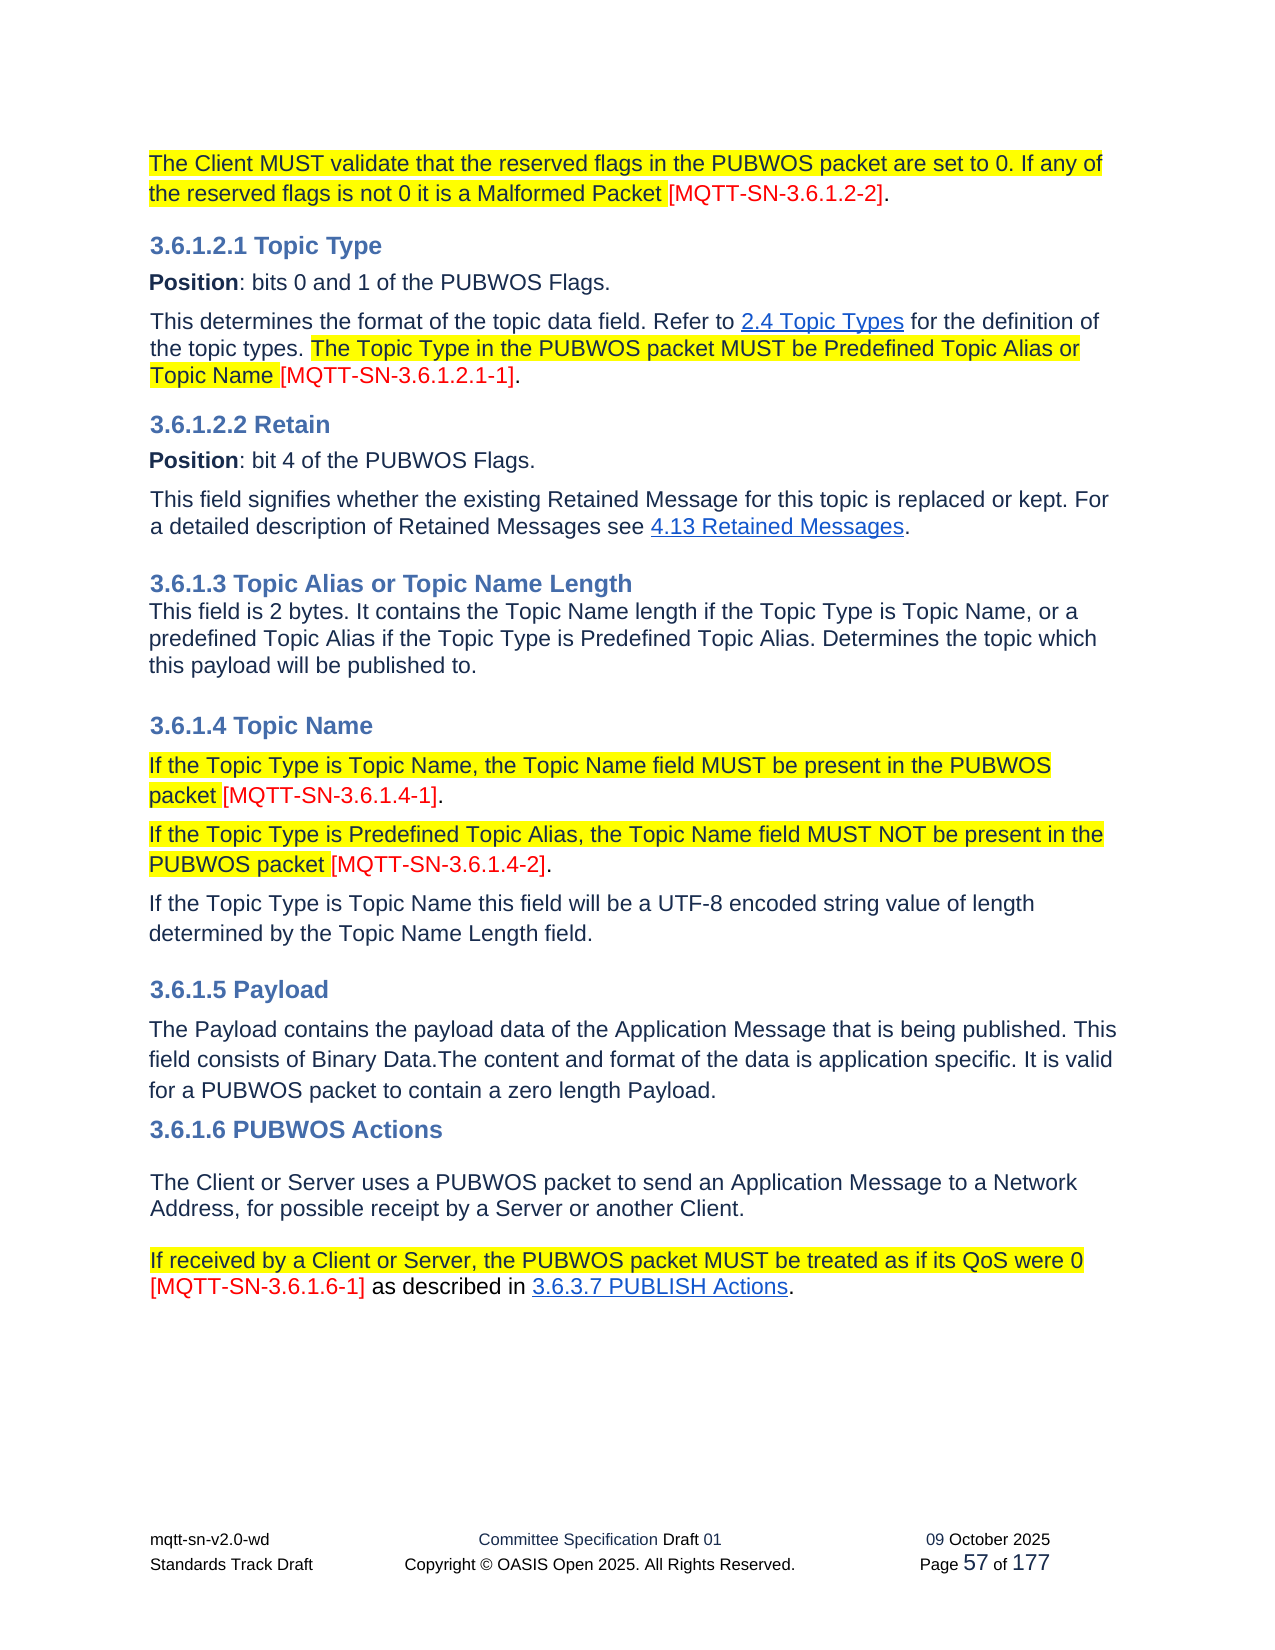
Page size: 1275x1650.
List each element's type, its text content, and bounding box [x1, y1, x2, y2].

text If received by a Client or Server, the PUBWOS packet MUST be treated as if its QoS were 0 [MQTT-SN-3.6.1.6-1] as described in 3.6.3.7 PUBLISH Actions. [150, 1247, 1125, 1299]
text If the Topic Type is Topic Name this field will be a UTF-8 encoded string value of length determined by the Topic Name Length field. [148, 889, 1124, 946]
text Position: bits 0 and 1 of the PUBWOS Flags. [148, 269, 1124, 296]
text The Payload contains the payload data of the Application Message that is being published. This field consists of Binary Data.The content and format of the data is application specific. It is valid for a PUBWOS packet to contain a zero length Payload. [148, 1016, 1124, 1103]
text This field signifies whether the existing Retained Message for this topic is replaced or kept. For a detailed description of Retained Messages see 4.13 Retained Messages. [150, 486, 1124, 539]
text This field is 2 bytes. It contains the Topic Name length if the Topic Type is Topic Name, or a predefined Topic Alias if the Topic Type is Predefined Topic Alias. Determines the topic which this payload will be published to. [148, 598, 1124, 678]
text If the Topic Type is Predefined Topic Alias, the Topic Name field MUST NOT be present in the PUBWOS packet [MQTT-SN-3.6.1.4-2]. [148, 821, 1124, 877]
subtitle 3.6.1.3 Topic Alias or Topic Name Length [150, 569, 1124, 598]
subtitle 3.6.1.5 Payload [150, 975, 1124, 1004]
subtitle 3.6.1.4 Topic Name [150, 711, 1124, 739]
text The Client or Server uses a PUBWOS packet to send an Application Message to a Network Address, for possible receipt by a Server or another Client. [150, 1169, 1125, 1222]
text Position: bit 4 of the PUBWOS Flags. [148, 447, 1124, 474]
text The Client MUST validate that the reserved flags in the PUBWOS packet are set to 0. If any of the reserved flags is not 0 it is a Malformed Packet [MQTT-SN-3.6.1.2-2]. [148, 150, 1124, 207]
subtitle 3.6.1.6 PUBWOS Actions [149, 1115, 1124, 1144]
text If the Topic Type is Topic Name, the Topic Name field MUST be present in the PUBWOS packet [MQTT-SN-3.6.1.4-1]. [148, 752, 1124, 808]
text This determines the format of the topic data field. Refer to 2.4 Topic Types for the definition of the topic types. The Topic Type in the PUBWOS packet MUST be Predefined Topic Alias or Topic Name [MQTT-SN-3.6.1.2.1-1]. [150, 308, 1124, 388]
subtitle 3.6.1.2.1 Topic Type [150, 231, 1124, 260]
subtitle 3.6.1.2.2 Retain [150, 410, 1124, 438]
